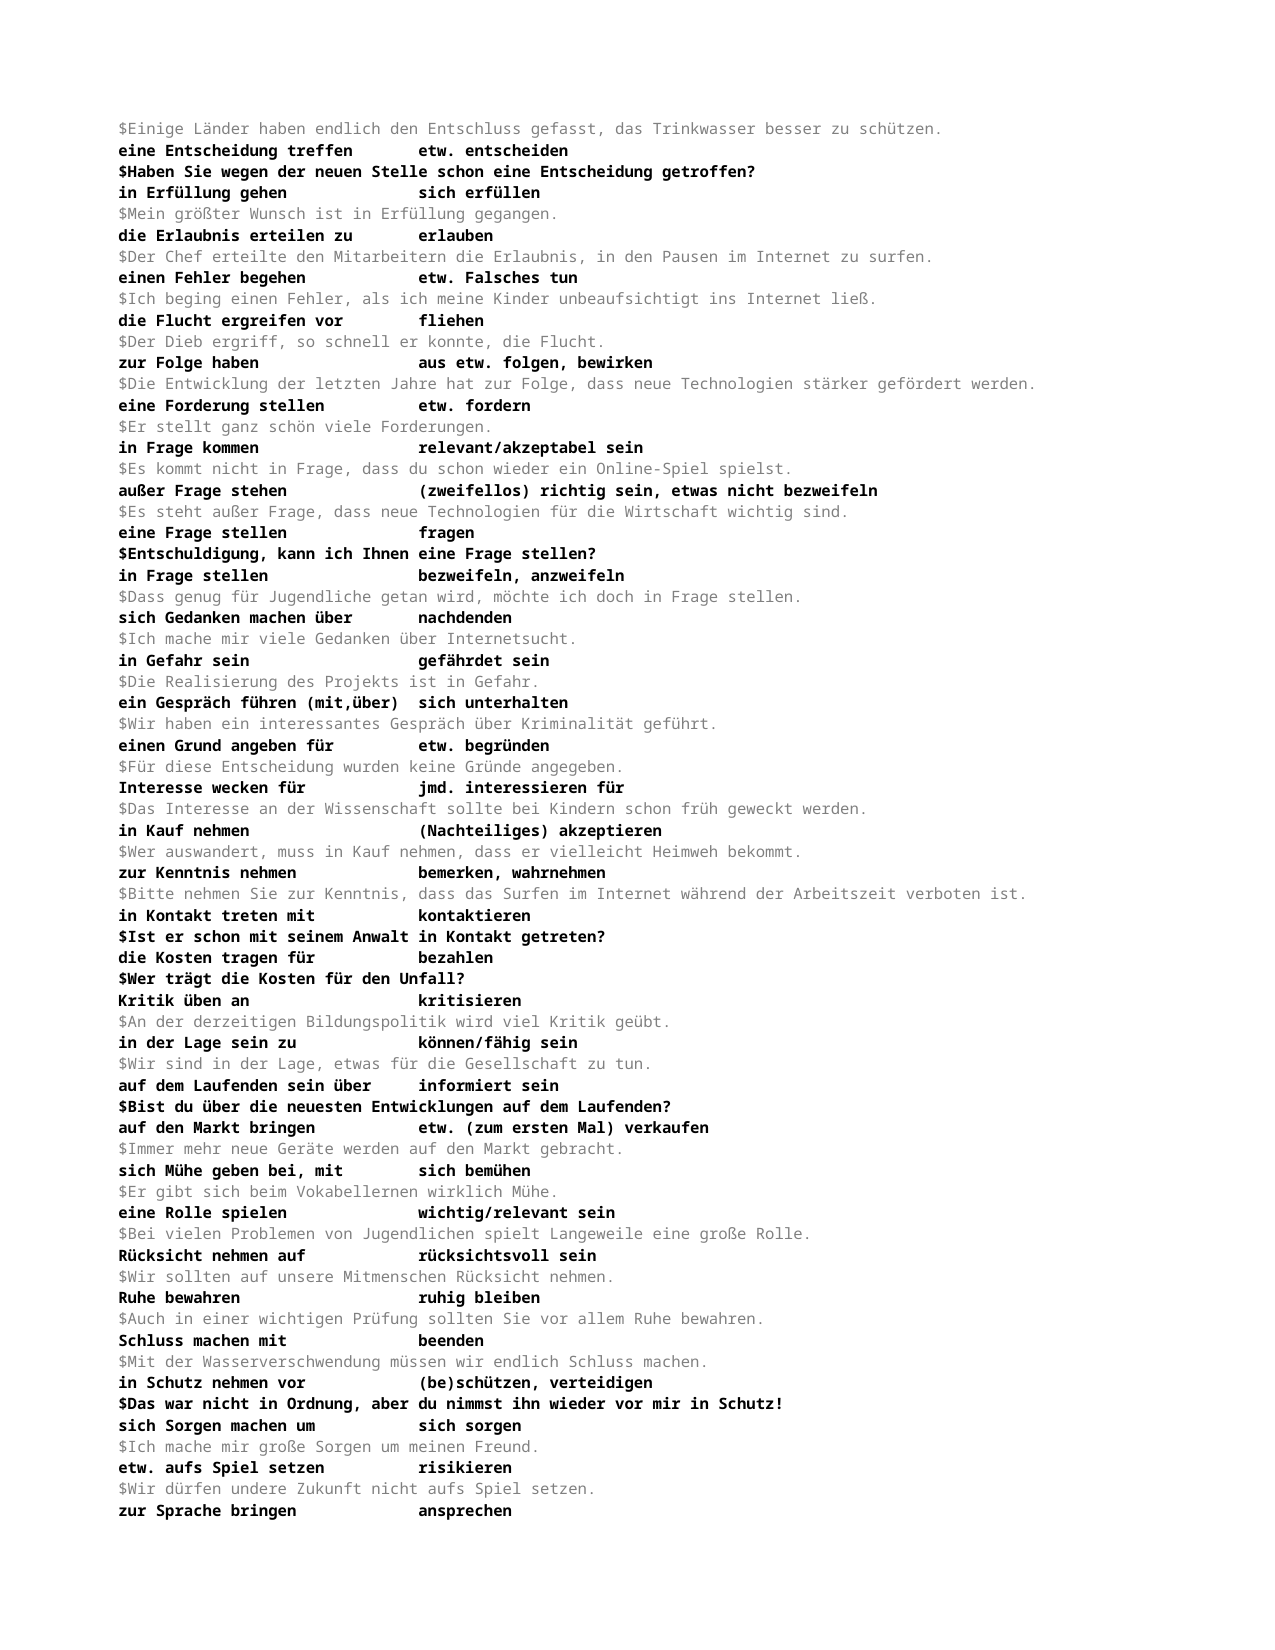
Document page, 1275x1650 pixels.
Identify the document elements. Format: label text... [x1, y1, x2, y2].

text in Kauf nehmen (Nachteiliges) akzeptieren [118, 819, 1157, 841]
text eine Rolle spielen wichtig/relevant sein [118, 1202, 1157, 1223]
text die Erlaubnis erteilen zu erlauben [118, 224, 1157, 246]
text in Kontakt treten mit kontaktieren [118, 904, 1157, 926]
text etw. aufs Spiel setzen risikieren [118, 1457, 1157, 1478]
text $Auch in einer wichtigen Prüfung sollten Sie vor allem Ruhe bewahren. [118, 1308, 1157, 1329]
text sich Gedanken machen über nachdenden [118, 607, 1157, 628]
text in Erfüllung gehen sich erfüllen [118, 182, 1157, 203]
text $Es kommt nicht in Frage, dass du schon wieder ein Online-Spiel spielst. [118, 458, 1157, 479]
text $Mit der Wasserverschwendung müssen wir endlich Schluss machen. [118, 1351, 1157, 1372]
text außer Frage stehen (zweifellos) richtig sein, etwas nicht bezweifeln [118, 479, 1157, 501]
text ein Gespräch führen (mit,über) sich unterhalten [118, 692, 1157, 713]
text zur Folge haben aus etw. folgen, bewirken [118, 352, 1157, 373]
text $Die Entwicklung der letzten Jahre hat zur Folge, dass neue Technologien stärker gefördert werden. [118, 373, 1157, 394]
text $Der Chef erteilte den Mitarbeitern die Erlaubnis, in den Pausen im Internet zu surfen. [118, 246, 1157, 267]
text $Bei vielen Problemen von Jugendlichen spielt Langeweile eine große Rolle. [118, 1223, 1157, 1244]
text $Ich mache mir viele Gedanken über Internetsucht. [118, 628, 1157, 649]
text in Schutz nehmen vor (be)schützen, verteidigen [118, 1372, 1157, 1393]
text in Frage kommen relevant/akzeptabel sein [118, 437, 1157, 458]
text $An der derzeitigen Bildungspolitik wird viel Kritik geübt. [118, 1011, 1157, 1032]
text $Einige Länder haben endlich den Entschluss gefasst, das Trinkwasser besser zu schützen. [118, 118, 1157, 139]
text $Wer trägt die Kosten für den Unfall? [118, 968, 1157, 989]
text $Es steht außer Frage, dass neue Technologien für die Wirtschaft wichtig sind. [118, 501, 1157, 522]
text die Kosten tragen für bezahlen [118, 947, 1157, 968]
text $Bitte nehmen Sie zur Kenntnis, dass das Surfen im Internet während der Arbeitszeit verboten ist. [118, 883, 1157, 904]
text $Er gibt sich beim Vokabellernen wirklich Mühe. [118, 1181, 1157, 1202]
text eine Frage stellen fragen [118, 522, 1157, 543]
text die Flucht ergreifen vor fliehen [118, 309, 1157, 331]
text in Gefahr sein gefährdet sein [118, 649, 1157, 671]
text zur Sprache bringen ansprechen [118, 1499, 1157, 1521]
text $Entschuldigung, kann ich Ihnen eine Frage stellen? [118, 543, 1157, 564]
text $Wir dürfen undere Zukunft nicht aufs Spiel setzen. [118, 1478, 1157, 1499]
text $Der Dieb ergriff, so schnell er konnte, die Flucht. [118, 331, 1157, 352]
text $Die Realisierung des Projekts ist in Gefahr. [118, 671, 1157, 692]
text in Frage stellen bezweifeln, anzweifeln [118, 564, 1157, 586]
text Rücksicht nehmen auf rücksichtsvoll sein [118, 1244, 1157, 1266]
text Interesse wecken für jmd. interessieren für [118, 777, 1157, 798]
text $Ich mache mir große Sorgen um meinen Freund. [118, 1436, 1157, 1457]
text $Immer mehr neue Geräte werden auf den Markt gebracht. [118, 1138, 1157, 1159]
text Kritik üben an kritisieren [118, 989, 1157, 1011]
text $Ist er schon mit seinem Anwalt in Kontakt getreten? [118, 926, 1157, 947]
text $Bist du über die neuesten Entwicklungen auf dem Laufenden? [118, 1096, 1157, 1117]
text eine Entscheidung treffen etw. entscheiden [118, 139, 1157, 161]
text einen Grund angeben für etw. begründen [118, 734, 1157, 756]
text auf den Markt bringen etw. (zum ersten Mal) verkaufen [118, 1117, 1157, 1138]
text $Wer auswandert, muss in Kauf nehmen, dass er vielleicht Heimweh bekommt. [118, 841, 1157, 862]
text $Haben Sie wegen der neuen Stelle schon eine Entscheidung getroffen? [118, 161, 1157, 182]
text $Für diese Entscheidung wurden keine Gründe angegeben. [118, 756, 1157, 777]
text $Das Interesse an der Wissenschaft sollte bei Kindern schon früh geweckt werden. [118, 798, 1157, 819]
text $Dass genug für Jugendliche getan wird, möchte ich doch in Frage stellen. [118, 586, 1157, 607]
text $Wir haben ein interessantes Gespräch über Kriminalität geführt. [118, 713, 1157, 734]
text Ruhe bewahren ruhig bleiben [118, 1287, 1157, 1308]
text Schluss machen mit beenden [118, 1329, 1157, 1351]
text sich Mühe geben bei, mit sich bemühen [118, 1159, 1157, 1181]
text zur Kenntnis nehmen bemerken, wahrnehmen [118, 862, 1157, 883]
text eine Forderung stellen etw. fordern [118, 394, 1157, 416]
text auf dem Laufenden sein über informiert sein [118, 1074, 1157, 1096]
text sich Sorgen machen um sich sorgen [118, 1414, 1157, 1436]
text $Wir sollten auf unsere Mitmenschen Rücksicht nehmen. [118, 1266, 1157, 1287]
text $Das war nicht in Ordnung, aber du nimmst ihn wieder vor mir in Schutz! [118, 1393, 1157, 1414]
text einen Fehler begehen etw. Falsches tun [118, 267, 1157, 288]
text $Er stellt ganz schön viele Forderungen. [118, 416, 1157, 437]
text in der Lage sein zu können/fähig sein [118, 1032, 1157, 1053]
text $Ich beging einen Fehler, als ich meine Kinder unbeaufsichtigt ins Internet ließ. [118, 288, 1157, 309]
text $Wir sind in der Lage, etwas für die Gesellschaft zu tun. [118, 1053, 1157, 1074]
text $Mein größter Wunsch ist in Erfüllung gegangen. [118, 203, 1157, 224]
